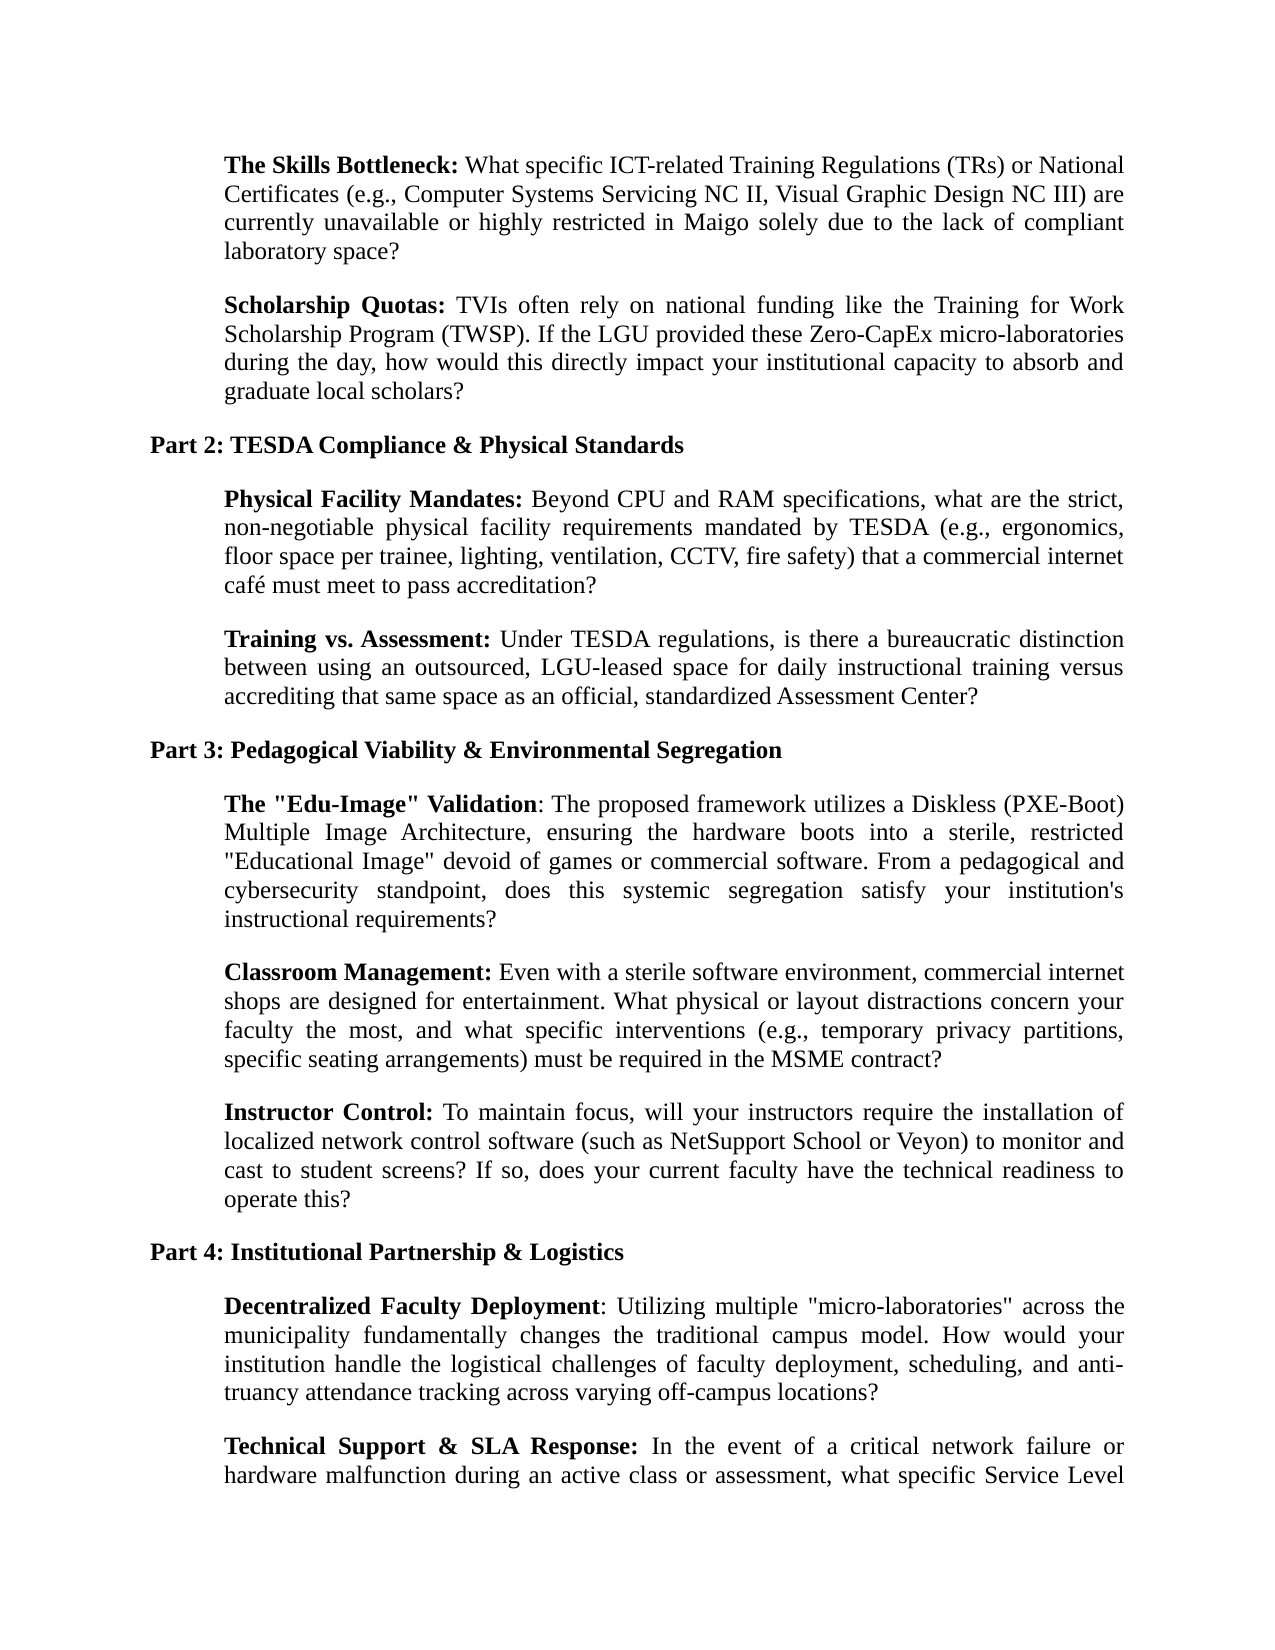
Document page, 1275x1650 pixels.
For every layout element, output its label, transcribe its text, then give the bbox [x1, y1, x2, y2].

text Training vs. Assessment: Under TESDA regulations, is there a bureaucratic distinction between using an outsourced, LGU-leased space for daily instructional training versus accrediting that same space as an official, standardized Assessment Center? [224, 624, 1125, 710]
text Classroom Management: Even with a sterile software environment, commercial internet shops are designed for entertainment. What physical or layout distractions concern your faculty the most, and what specific interventions (e.g., temporary privacy partitions, specific seating arrangements) must be required in the MSME contract? [224, 957, 1125, 1072]
text The Skills Bottleneck: What specific ICT-related Training Regulations (TRs) or National Certificates (e.g., Computer Systems Servicing NC II, Visual Graphic Design NC III) are currently unavailable or highly restricted in Maigo solely due to the lack of compliant laboratory space? [224, 150, 1125, 265]
text Technical Support & SLA Response: In the event of a critical network failure or hardware malfunction during an active class or assessment, what specific Service Level [224, 1431, 1125, 1489]
text Scholarship Quotas: TVIs often rely on national funding like the Training for Work Scholarship Program (TWSP). If the LGU provided these Zero-CapEx micro-laboratories during the day, how would this directly impact your institutional capacity to absorb and graduate local scholars? [224, 290, 1125, 405]
text Decentralized Faculty Deployment: Utilizing multiple "micro-laboratories" across the municipality fundamentally changes the traditional campus model. How would your institution handle the logistical challenges of faculty deployment, scheduling, and anti-truancy attendance tracking across varying off-campus locations? [224, 1291, 1125, 1406]
text Instructor Control: To maintain focus, will your instructors require the installation of localized network control software (such as NetSupport School or Veyon) to monitor and cast to student screens? If so, does your current faculty have the technical readiness to operate this? [224, 1097, 1125, 1212]
text The "Edu-Image" Validation: The proposed framework utilizes a Diskless (PXE-Boot) Multiple Image Architecture, ensuring the hardware boots into a sterile, restricted "Educational Image" devoid of games or commercial software. From a pedagogical and cybersecurity standpoint, does this systemic segregation satisfy your institution's instructional requirements? [224, 789, 1125, 932]
text Physical Facility Mandates: Beyond CPU and RAM specifications, what are the strict, non-negotiable physical facility requirements mandated by TESDA (e.g., ergonomics, floor space per trainee, lighting, ventilation, CCTV, fire safety) that a commercial internet café must meet to pass accreditation? [224, 484, 1125, 599]
text Part 2: TESDA Compliance & Physical Standards [150, 430, 1125, 459]
text Part 3: Pedagogical Viability & Environmental Segregation [150, 735, 1125, 764]
text Part 4: Institutional Partnership & Logistics [150, 1237, 1125, 1266]
